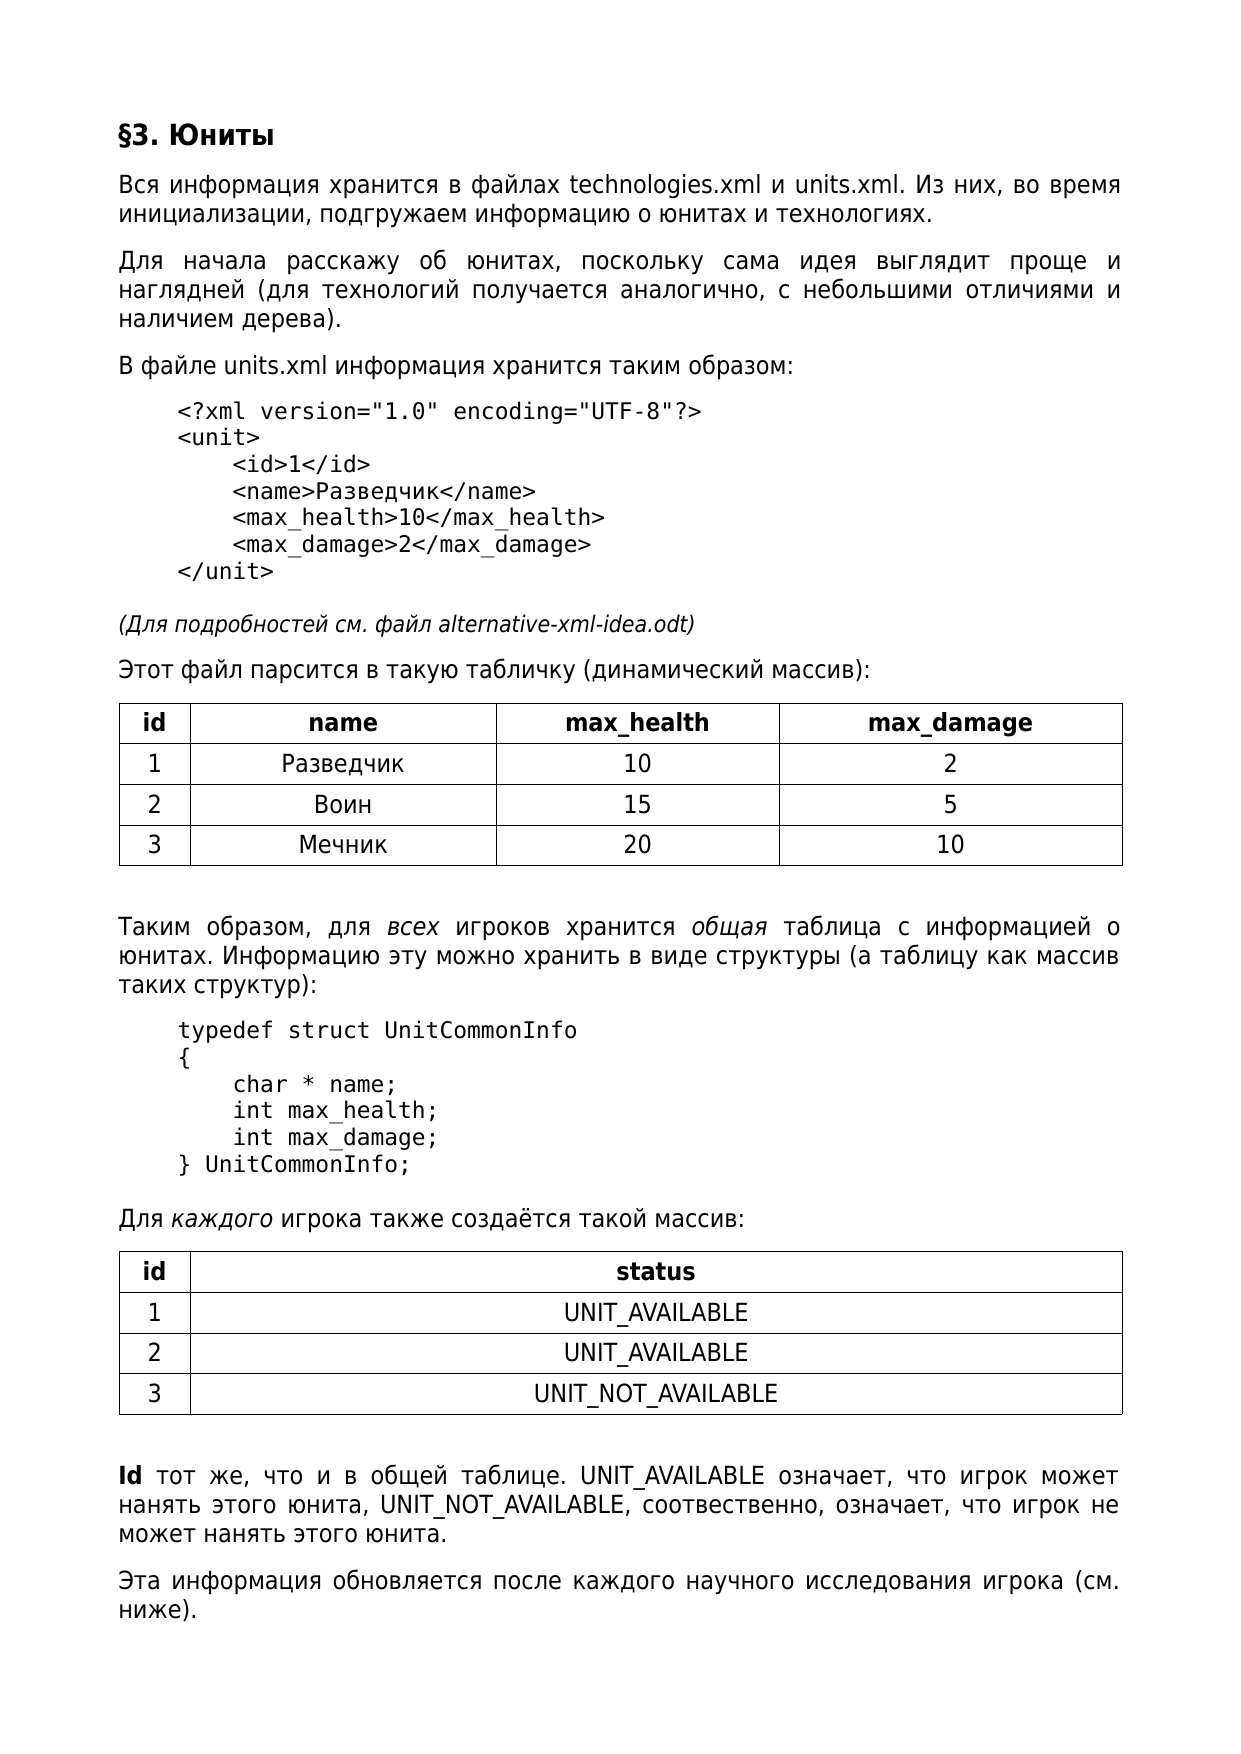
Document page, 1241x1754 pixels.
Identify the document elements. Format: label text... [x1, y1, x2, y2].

text <name>Разведчик</name> [177, 478, 1081, 504]
text int max_damage; [177, 1124, 1081, 1151]
text Для начала расскажу об юнитах, поскольку сама идея выглядит проще и наглядней (для технологий получается аналогично, с небольшими отличиями и наличием дерева). [118, 246, 1122, 333]
text Этот файл парсится в такую табличку (динамический массив): [118, 656, 1081, 685]
table_cell UNIT_AVAILABLE [191, 1293, 1122, 1333]
table_cell Воин [191, 785, 496, 825]
text <?xml version="1.0" encoding="UTF-8"?> [177, 398, 1081, 424]
table_cell 5 [780, 785, 1122, 825]
table_header name [191, 704, 496, 743]
text <unit> [177, 424, 1081, 451]
table_cell 10 [780, 826, 1122, 865]
text char * name; [177, 1071, 1081, 1098]
text Вся информация хранится в файлах technologies.xml и units.xml. Из них, во время инициализации, подгружаем информацию о юнитах и технологиях. [118, 170, 1122, 228]
table_cell 2 [120, 785, 190, 825]
text Для каждого игрока также создаётся такой массив: [118, 1204, 1122, 1233]
subtitle §3. Юниты [118, 118, 1122, 152]
text } UnitCommonInfo; [177, 1151, 1081, 1178]
table_cell 3 [120, 1374, 190, 1414]
table_cell 2 [120, 1334, 190, 1373]
table_cell 1 [120, 744, 190, 784]
table_cell 1 [120, 1293, 190, 1333]
table_header id [120, 1252, 190, 1292]
table_header status [191, 1252, 1122, 1292]
table_cell Мечник [191, 826, 496, 865]
text </unit> [177, 558, 1081, 584]
text Id тот же, что и в общей таблице. UNIT_AVAILABLE означает, что игрок может нанять этого юнита, UNIT_NOT_AVAILABLE, соотвественно, означает, что игрок не может нанять этого юнита. [118, 1461, 1121, 1548]
table_cell Разведчик [191, 744, 496, 784]
table_cell 3 [120, 826, 190, 865]
text Таким образом, для всех игроков хранится общая таблица с информацией о юнитах. Информацию эту можно хранить в виде структуры (а таблицу как массив таких структур): [118, 912, 1121, 1000]
table_header id [120, 704, 190, 743]
text Эта информация обновляется после каждого научного исследования игрока (см. ниже). [118, 1566, 1121, 1624]
table_cell 10 [497, 744, 779, 784]
table_header max_health [497, 704, 779, 743]
text В файле units.xml информация хранится таким образом: [118, 351, 1122, 380]
text typedef struct UnitCommonInfo [177, 1018, 1081, 1044]
text <max_health>10</max_health> [177, 504, 1081, 531]
table_cell 20 [497, 826, 779, 865]
text <id>1</id> [177, 451, 1081, 478]
text { [177, 1044, 1081, 1071]
table_cell 2 [780, 744, 1122, 784]
table_cell UNIT_AVAILABLE [191, 1334, 1122, 1373]
table_header max_damage [780, 704, 1122, 743]
table_cell UNIT_NOT_AVAILABLE [191, 1374, 1122, 1414]
table_cell 15 [497, 785, 779, 825]
text int max_health; [177, 1098, 1081, 1124]
text <max_damage>2</max_damage> [177, 531, 1081, 558]
text (Для подробностей см. файл alternative-xml-idea.odt) [118, 611, 1081, 638]
